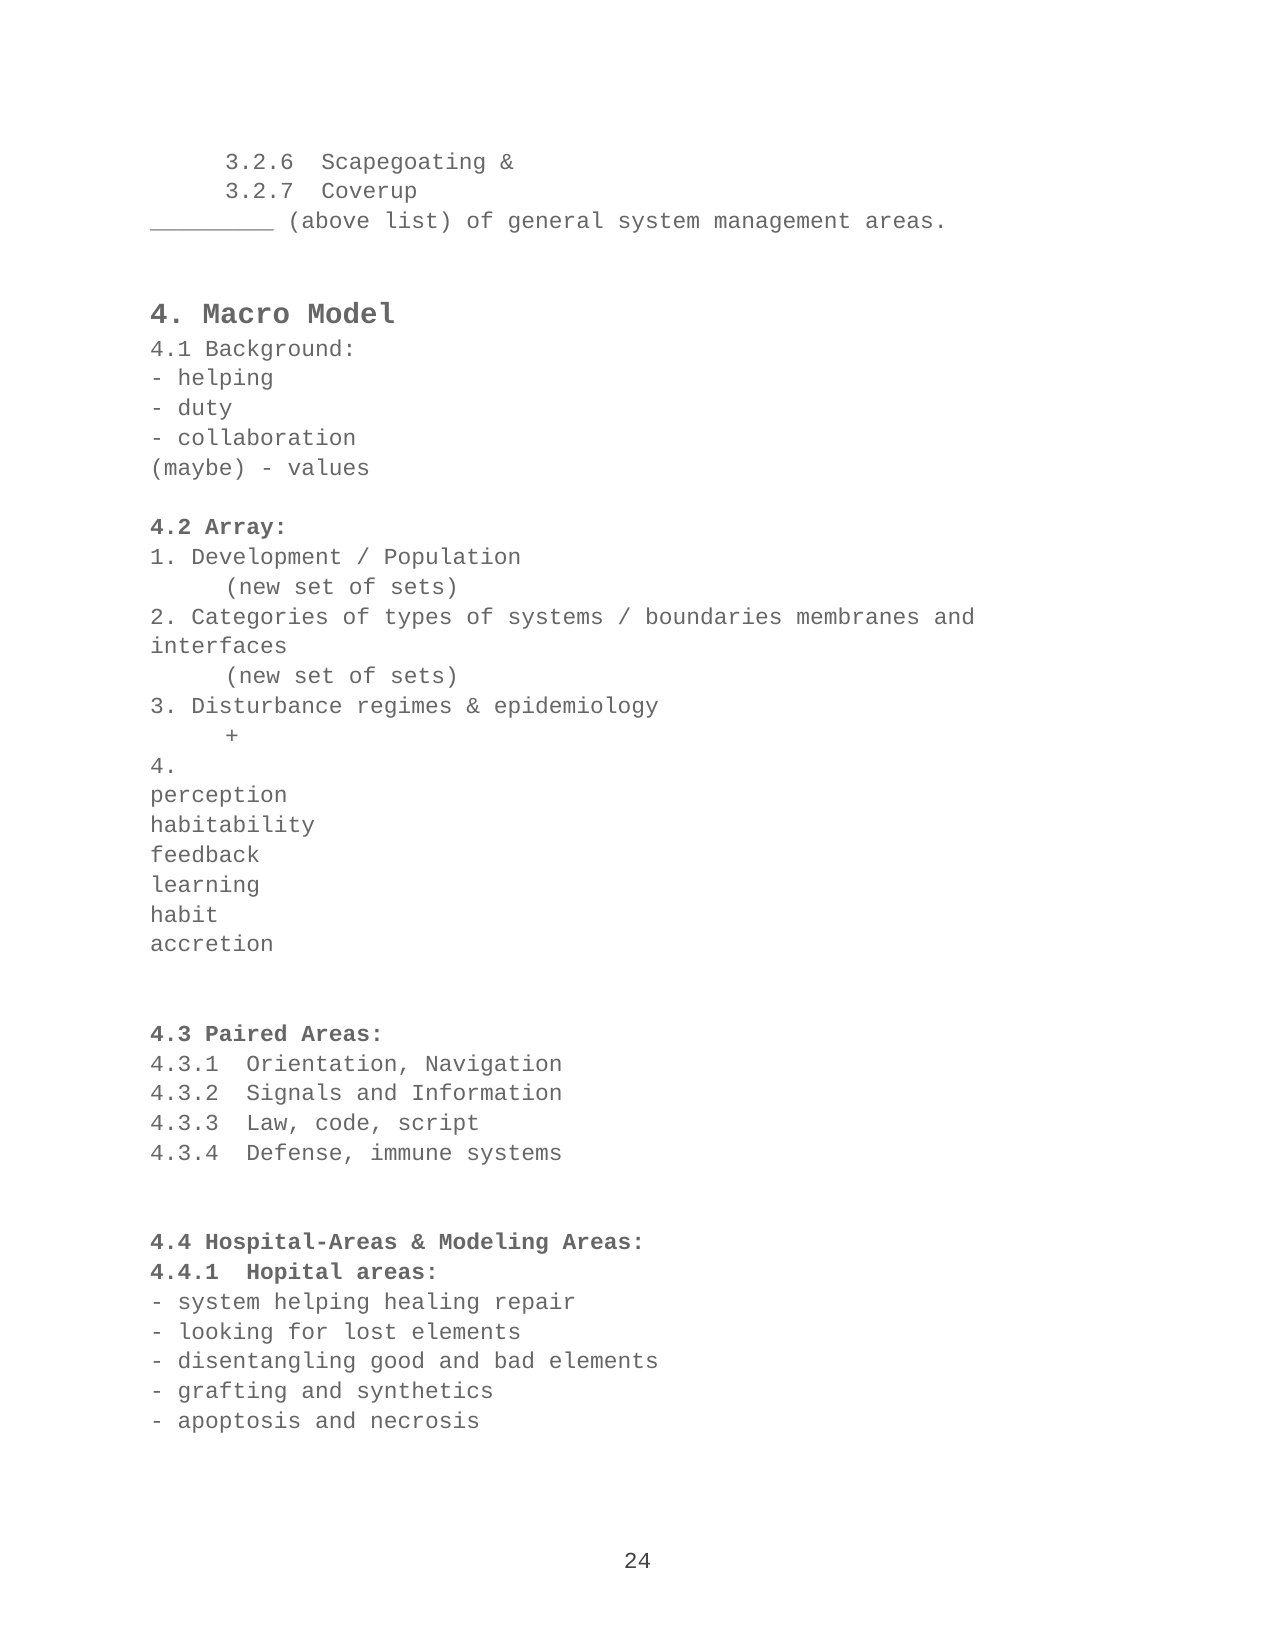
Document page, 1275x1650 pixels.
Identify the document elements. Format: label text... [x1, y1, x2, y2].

text accretion [150, 933, 1125, 959]
text 4.3 Paired Areas: [150, 1022, 1125, 1048]
text 3. Disturbance regimes & epidemiology [150, 694, 1125, 720]
text (maybe) - values [150, 456, 1125, 482]
text 4.4 Hospital-Areas & Modeling Areas: [150, 1231, 1125, 1257]
text - looking for lost elements [150, 1320, 1125, 1346]
text - disentangling good and bad elements [150, 1350, 1125, 1376]
text - collaboration [150, 426, 1125, 452]
text _________ (above list) of general system management areas. [150, 209, 1125, 236]
text 4.3.2 Signals and Information [150, 1082, 1125, 1108]
text - grafting and synthetics [150, 1379, 1125, 1406]
text - apoptosis and necrosis [150, 1409, 1125, 1435]
text - helping [150, 367, 1125, 393]
text 1. Development / Population [150, 545, 1125, 571]
text 2. Categories of types of systems / boundaries membranes and interfaces [150, 605, 1125, 661]
text 3.2.6 Scapegoating & [225, 150, 1125, 176]
text - system helping healing repair [150, 1290, 1125, 1316]
text habitability [150, 813, 1125, 839]
text 4. Macro Model [150, 299, 1125, 332]
text 4.2 Array: [150, 516, 1125, 542]
text - duty [150, 396, 1125, 422]
text 3.2.7 Coverup [225, 180, 1125, 206]
text habit [150, 903, 1125, 929]
text 4.1 Background: [150, 337, 1125, 363]
text 4. [150, 754, 1125, 780]
text 4.3.1 Orientation, Navigation [150, 1052, 1125, 1078]
text (new set of sets) [150, 664, 1125, 691]
text learning [150, 873, 1125, 899]
text 4.3.3 Law, code, script [150, 1111, 1125, 1137]
text + [150, 724, 1125, 750]
text 4.3.4 Defense, immune systems [150, 1141, 1125, 1167]
text perception [150, 784, 1125, 810]
text 4.4.1 Hopital areas: [150, 1260, 1125, 1286]
text (new set of sets) [150, 575, 1125, 601]
text feedback [150, 843, 1125, 869]
